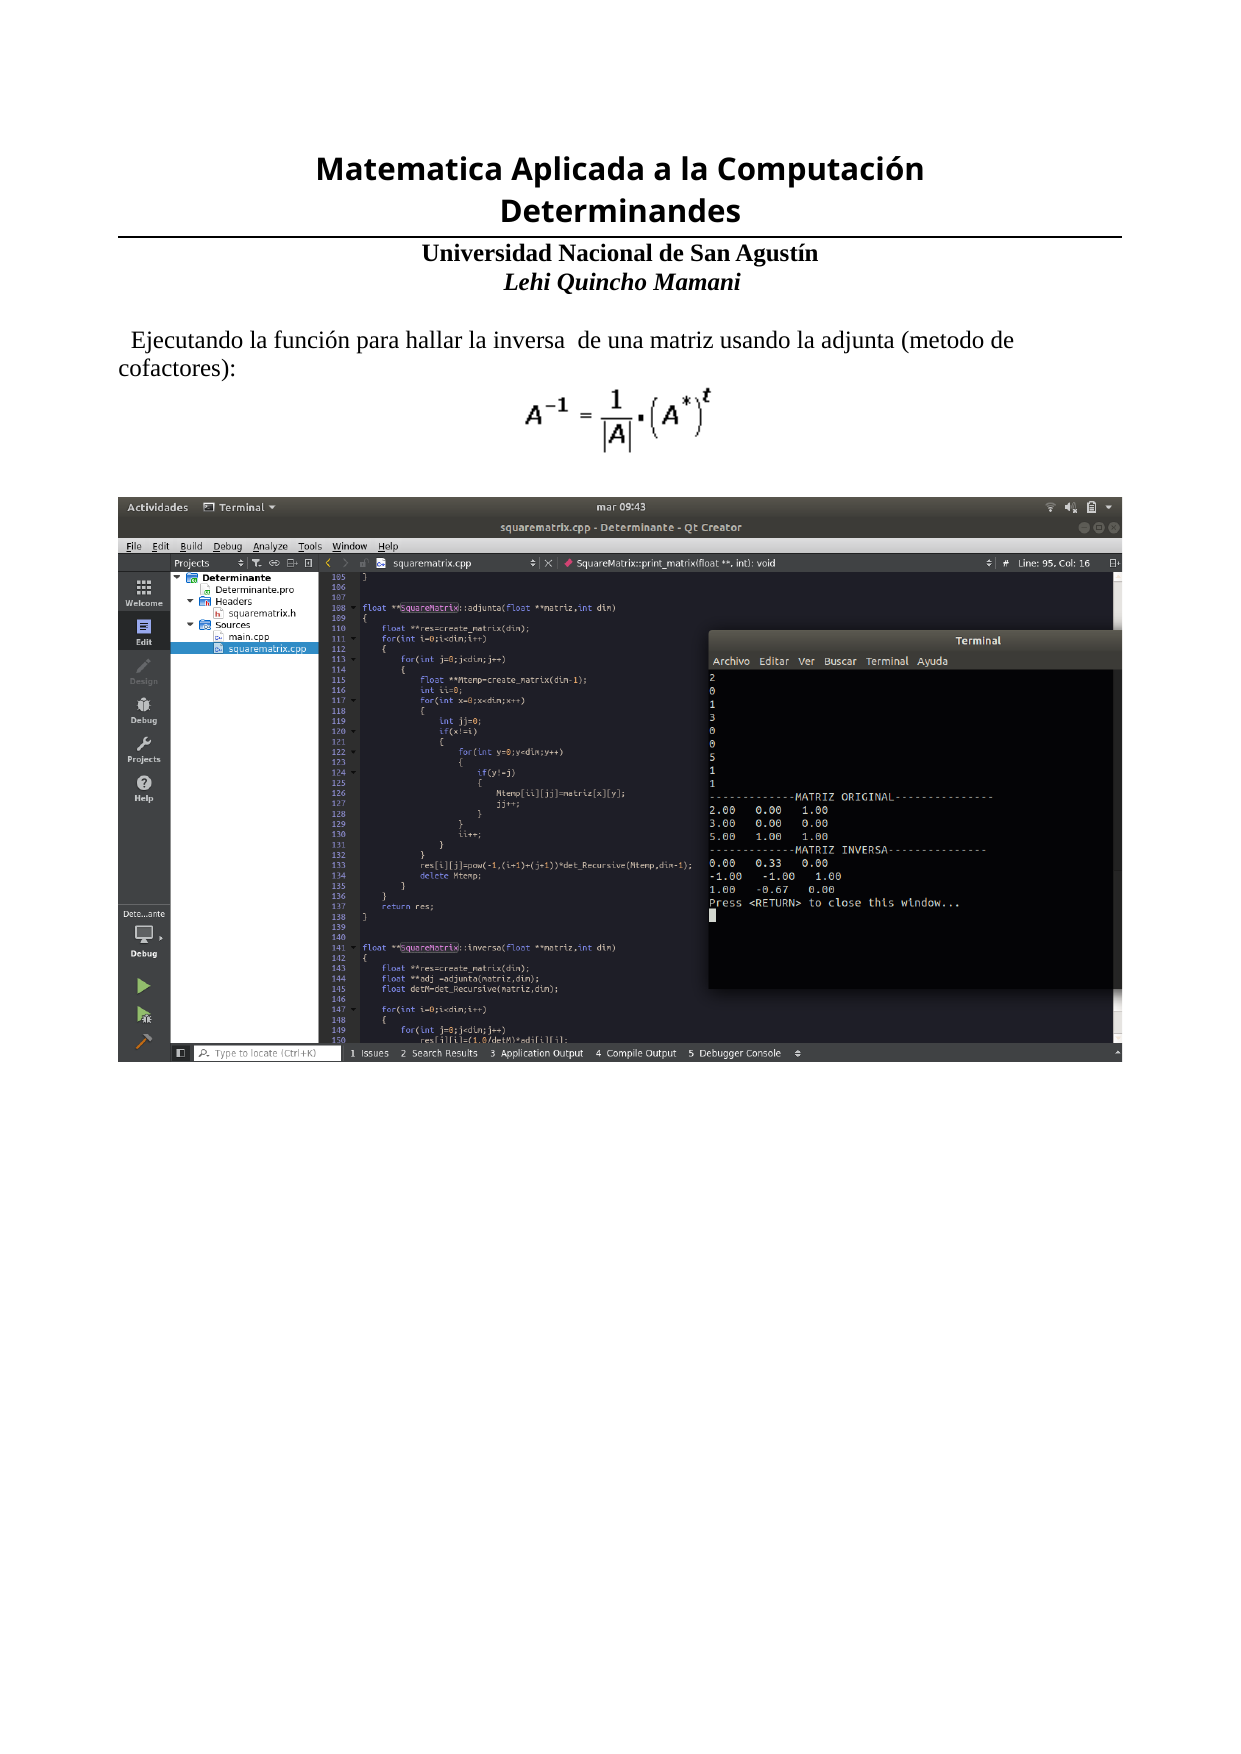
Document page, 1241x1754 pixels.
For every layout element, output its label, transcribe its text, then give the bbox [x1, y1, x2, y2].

picture [521, 382, 719, 459]
text Ejecutando la función para hallar la inversa de una matriz usando la adjunta (metodo de cofactores): [118, 325, 1122, 382]
text Universidad Nacional de San Agustín [118, 238, 1122, 267]
text Lehi Quincho Mamani [118, 267, 1122, 296]
picture [118, 497, 1123, 1062]
text Matematica Aplicada a la Computación [118, 147, 1122, 189]
text Determinandes [118, 189, 1122, 236]
